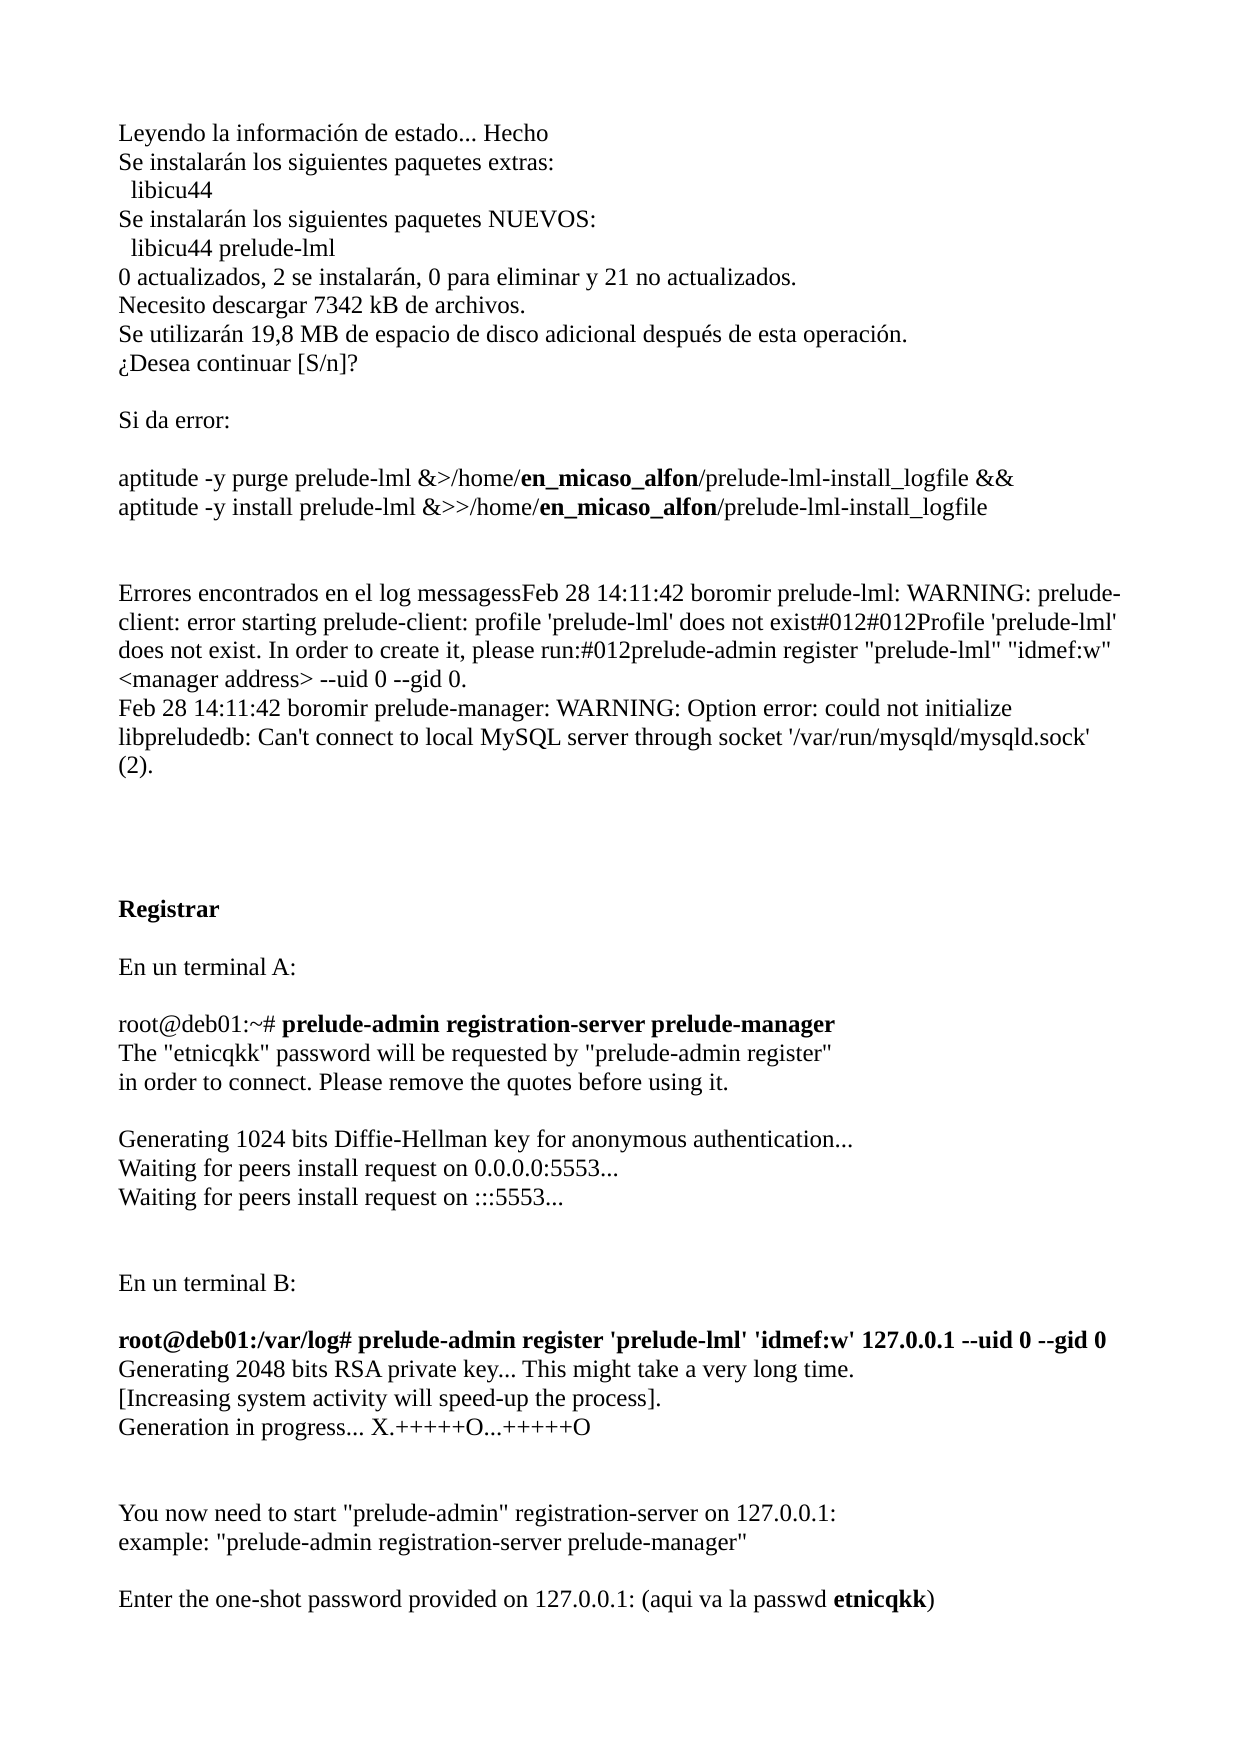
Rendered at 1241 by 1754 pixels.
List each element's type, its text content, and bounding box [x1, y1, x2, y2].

text [Increasing system activity will speed-up the process]. [118, 1383, 1122, 1412]
text You now need to start "prelude-admin" registration-server on 127.0.0.1: [118, 1498, 1122, 1527]
text Generating 2048 bits RSA private key... This might take a very long time. [118, 1354, 1122, 1383]
text 0 actualizados, 2 se instalarán, 0 para eliminar y 21 no actualizados. [118, 262, 1122, 291]
text Waiting for peers install request on 0.0.0.0:5553... [118, 1153, 1122, 1182]
text En un terminal A: [118, 952, 1122, 981]
text Necesito descargar 7342 kB de archivos. [118, 291, 1122, 319]
text example: "prelude-admin registration-server prelude-manager" [118, 1527, 1122, 1556]
text libicu44 [118, 176, 1122, 204]
text Feb 28 14:11:42 boromir prelude-manager: WARNING: Option error: could not initialize libpreludedb: Can't connect to local MySQL server through socket '/var/run/mysqld/mysqld.sock' (2). [118, 693, 1122, 779]
text En un terminal B: [118, 1268, 1122, 1297]
text aptitude -y purge prelude-lml &>/home/en_micaso_alfon/prelude-lml-install_logfile && [118, 463, 1122, 492]
text Si da error: [118, 406, 1122, 434]
text Generating 1024 bits Diffie-Hellman key for anonymous authentication... [118, 1124, 1122, 1153]
text in order to connect. Please remove the quotes before using it. [118, 1067, 1122, 1096]
text aptitude -y install prelude-lml &>>/home/en_micaso_alfon/prelude-lml-install_logfile [118, 492, 1122, 521]
text Registrar [118, 894, 1122, 923]
text ¿Desea continuar [S/n]? [118, 348, 1122, 377]
text Se instalarán los siguientes paquetes NUEVOS: [118, 204, 1122, 233]
text Leyendo la información de estado... Hecho [118, 118, 1122, 147]
text The "etnicqkk" password will be requested by "prelude-admin register" [118, 1038, 1122, 1067]
text Waiting for peers install request on :::5553... [118, 1182, 1122, 1211]
text Generation in progress... X.+++++O...+++++O [118, 1412, 1122, 1441]
text Se instalarán los siguientes paquetes extras: [118, 147, 1122, 176]
text Enter the one-shot password provided on 127.0.0.1: (aqui va la passwd etnicqkk) [118, 1584, 1122, 1613]
text Errores encontrados en el log messagessFeb 28 14:11:42 boromir prelude-lml: WARNING: prelude-client: error starting prelude-client: profile 'prelude-lml' does not exist#012#012Profile 'prelude-lml' does not exist. In order to create it, please run:#012prelude-admin register "prelude-lml" "idmef:w" <manager address> --uid 0 --gid 0. [118, 578, 1122, 693]
text libicu44 prelude-lml [118, 233, 1122, 262]
text Se utilizarán 19,8 MB de espacio de disco adicional después de esta operación. [118, 319, 1122, 348]
text root@deb01:~# prelude-admin registration-server prelude-manager [118, 1009, 1122, 1038]
text root@deb01:/var/log# prelude-admin register 'prelude-lml' 'idmef:w' 127.0.0.1 --uid 0 --gid 0 [118, 1326, 1122, 1354]
